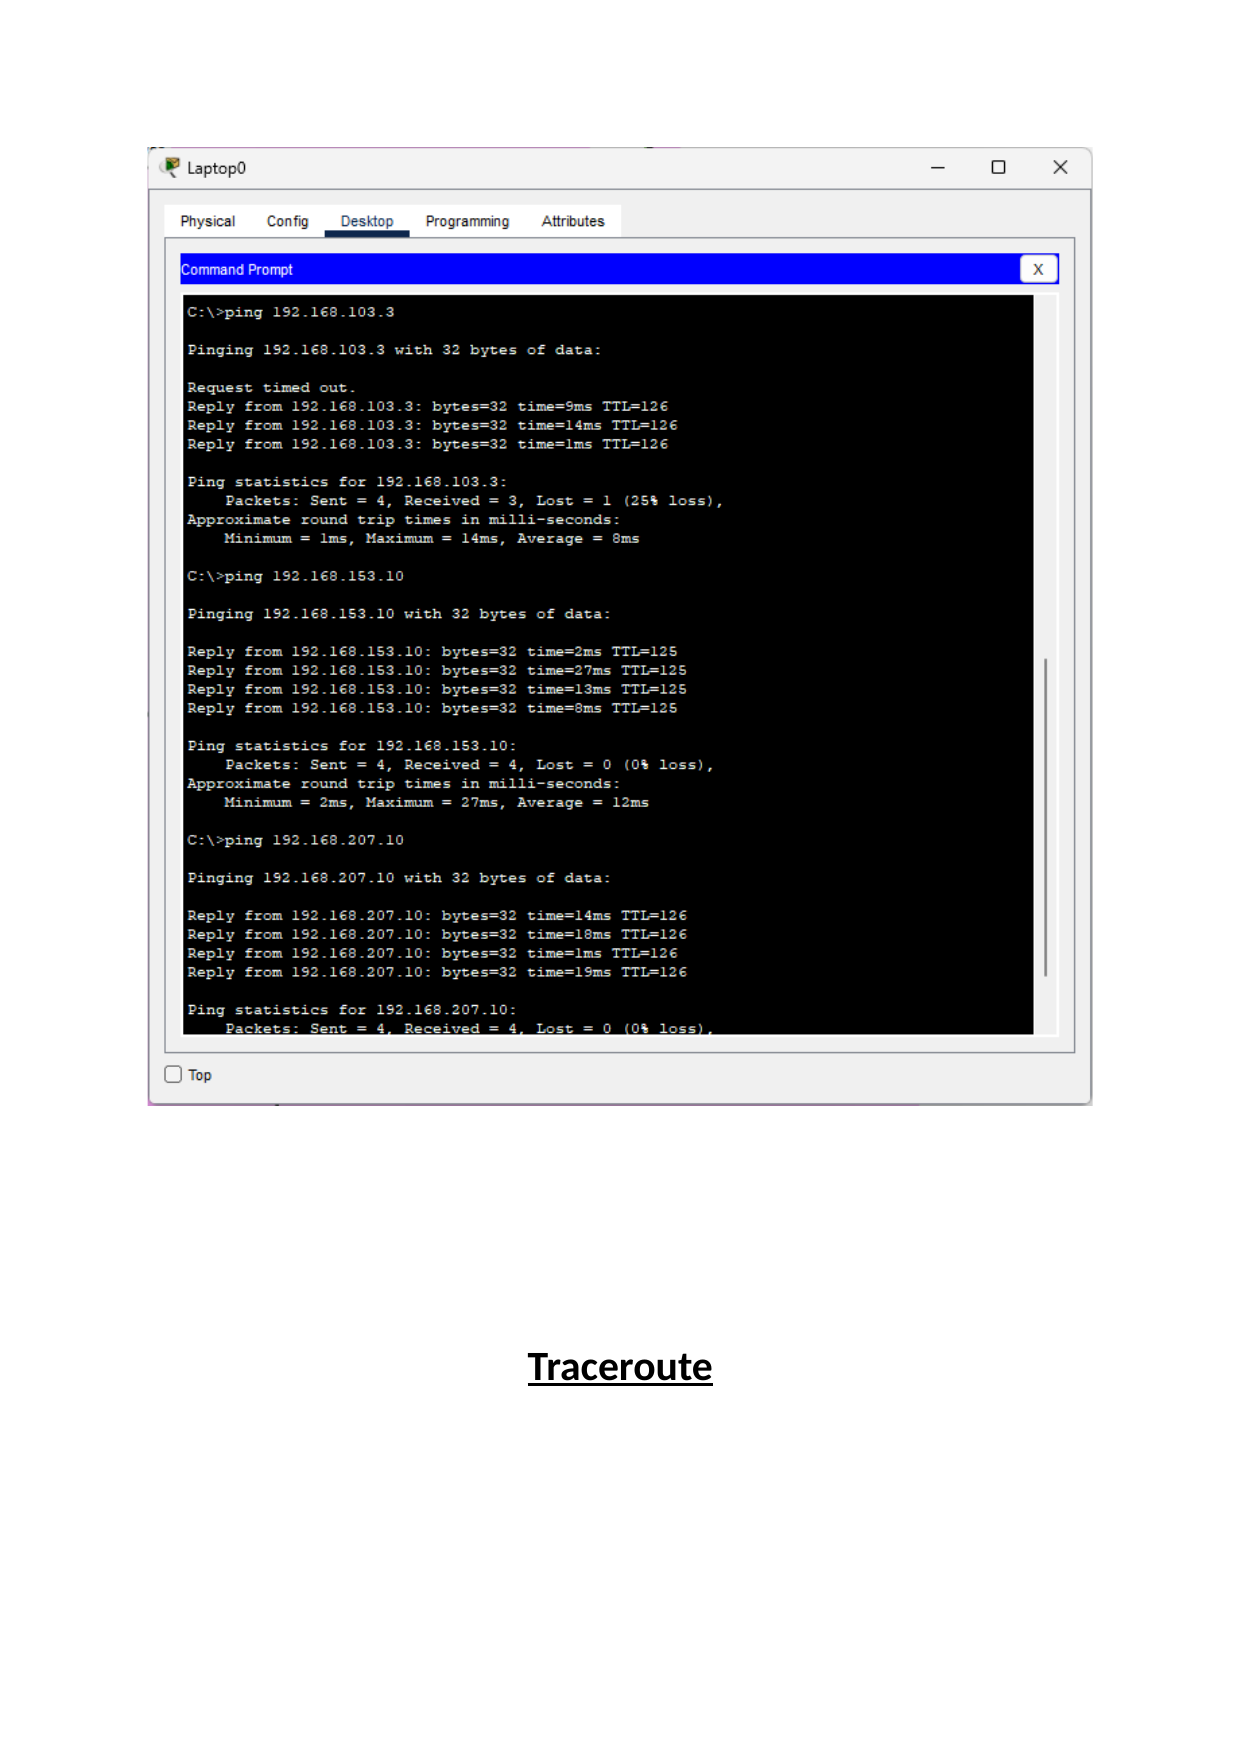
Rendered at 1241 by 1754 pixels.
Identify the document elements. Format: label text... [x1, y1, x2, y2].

picture [147, 147, 1093, 1106]
text Traceroute [148, 1339, 1093, 1390]
